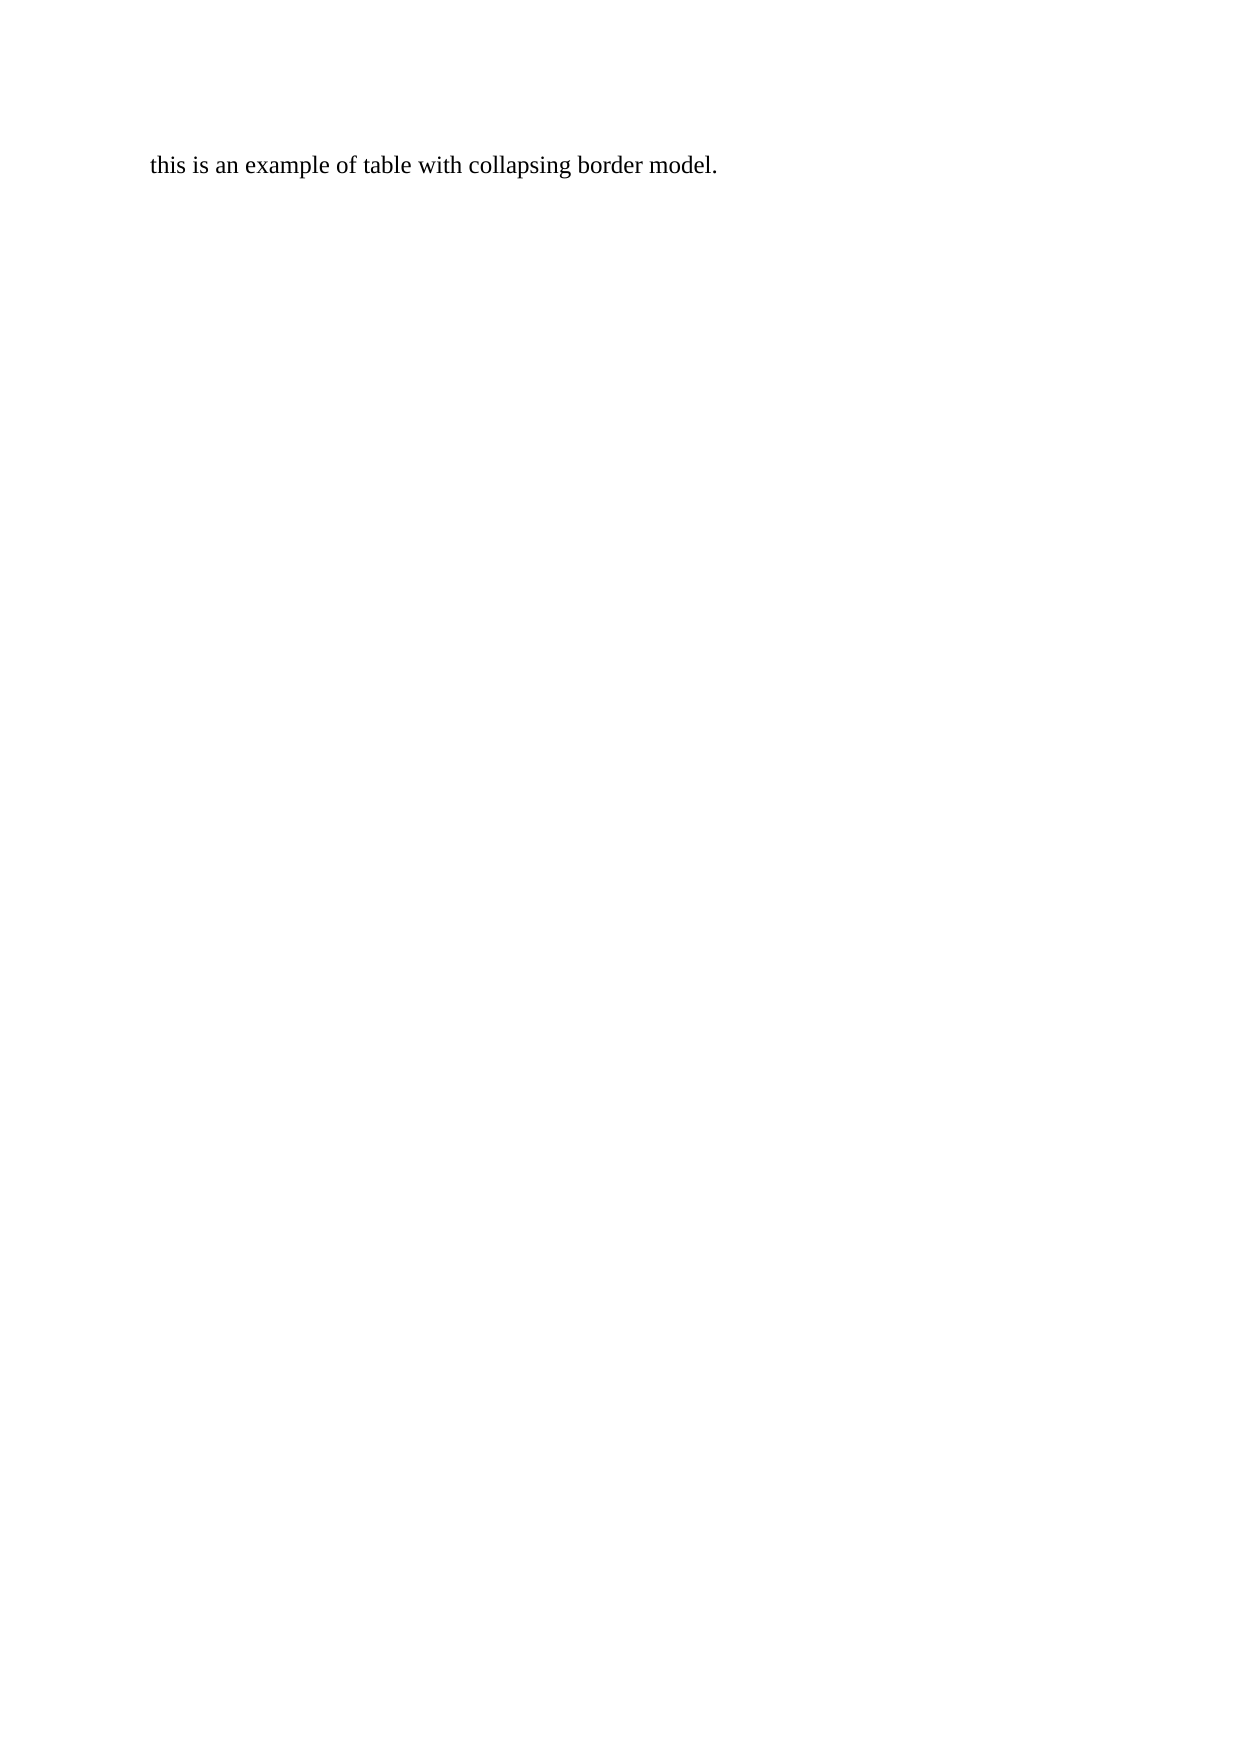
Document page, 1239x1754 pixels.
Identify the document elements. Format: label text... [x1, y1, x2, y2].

text this is an example of table with collapsing border model. [150, 150, 1089, 179]
table_header [463, 179, 776, 207]
table_header [776, 179, 1089, 207]
table_header [150, 179, 463, 207]
